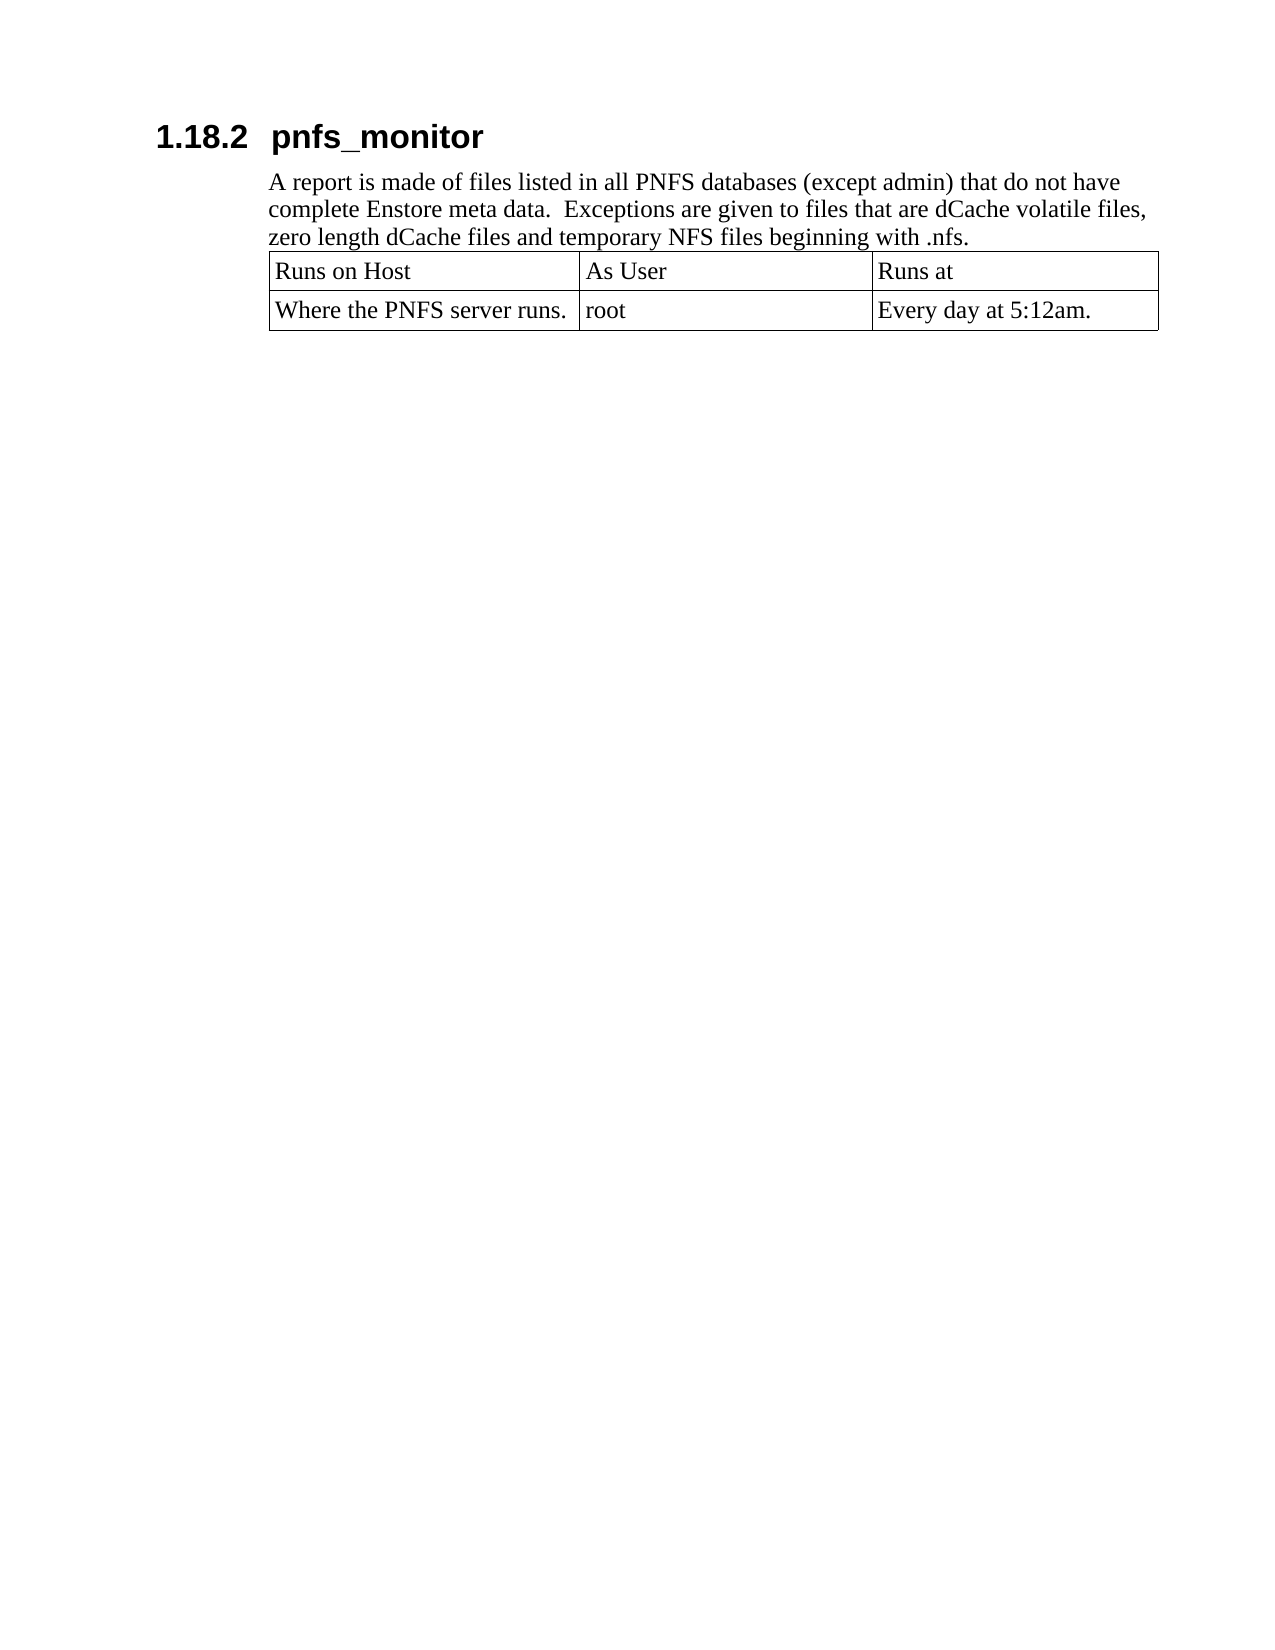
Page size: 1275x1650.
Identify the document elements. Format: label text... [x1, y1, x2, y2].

table_header Runs on Host [270, 252, 579, 290]
table_cell root [580, 291, 872, 329]
table_cell Where the PNFS server runs. [270, 291, 579, 329]
table_cell Every day at 5:12am. [873, 291, 1158, 329]
subtitle pnfs_monitor [118, 118, 1157, 155]
table_header As User [580, 252, 872, 290]
text A report is made of files listed in all PNFS databases (except admin) that do not have complete Enstore meta data. Exceptions are given to files that are dCache volatile files, zero length dCache files and temporary NFS files beginning with .nfs. [268, 168, 1157, 251]
table_header Runs at [873, 252, 1158, 290]
